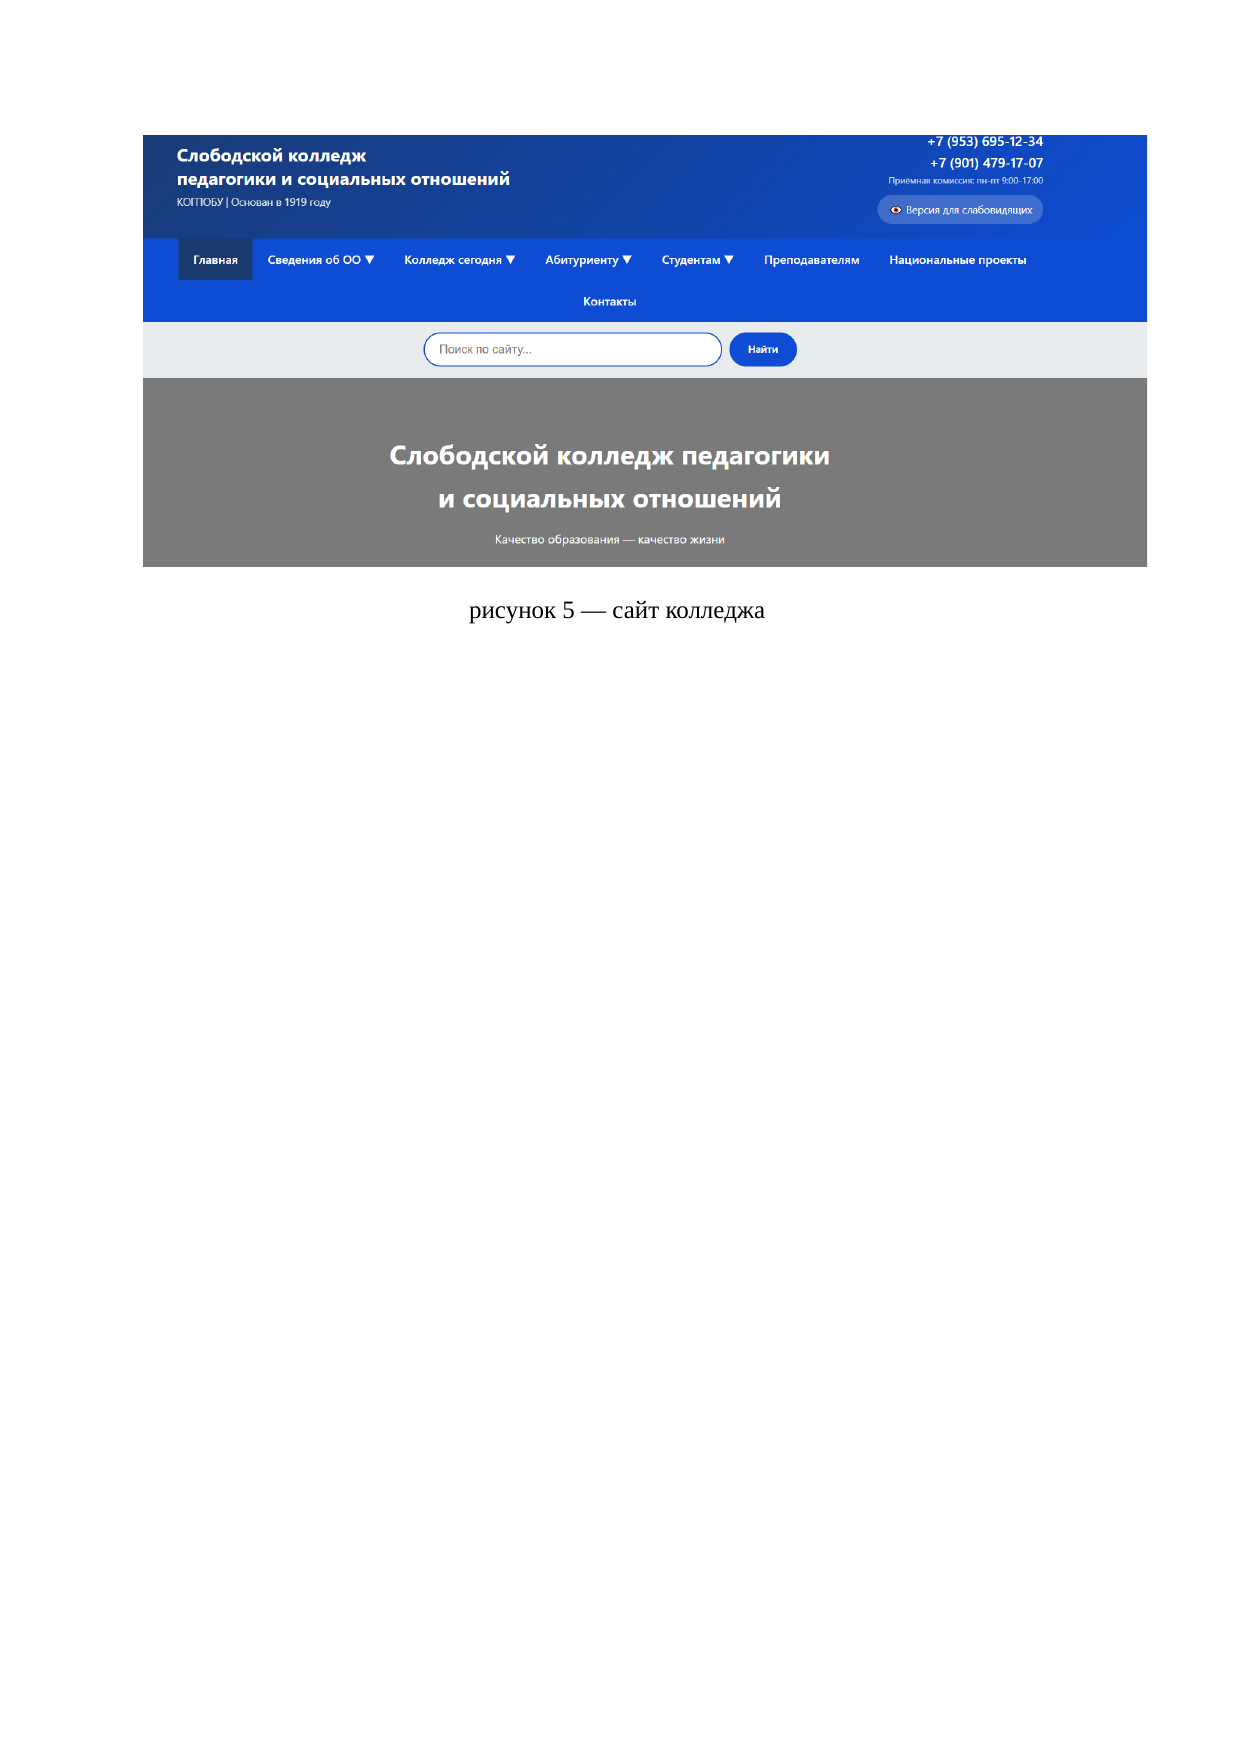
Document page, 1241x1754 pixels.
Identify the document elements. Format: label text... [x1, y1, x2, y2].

text рисунок 5 — сайт колледжа [118, 596, 1122, 624]
picture [143, 135, 1148, 567]
